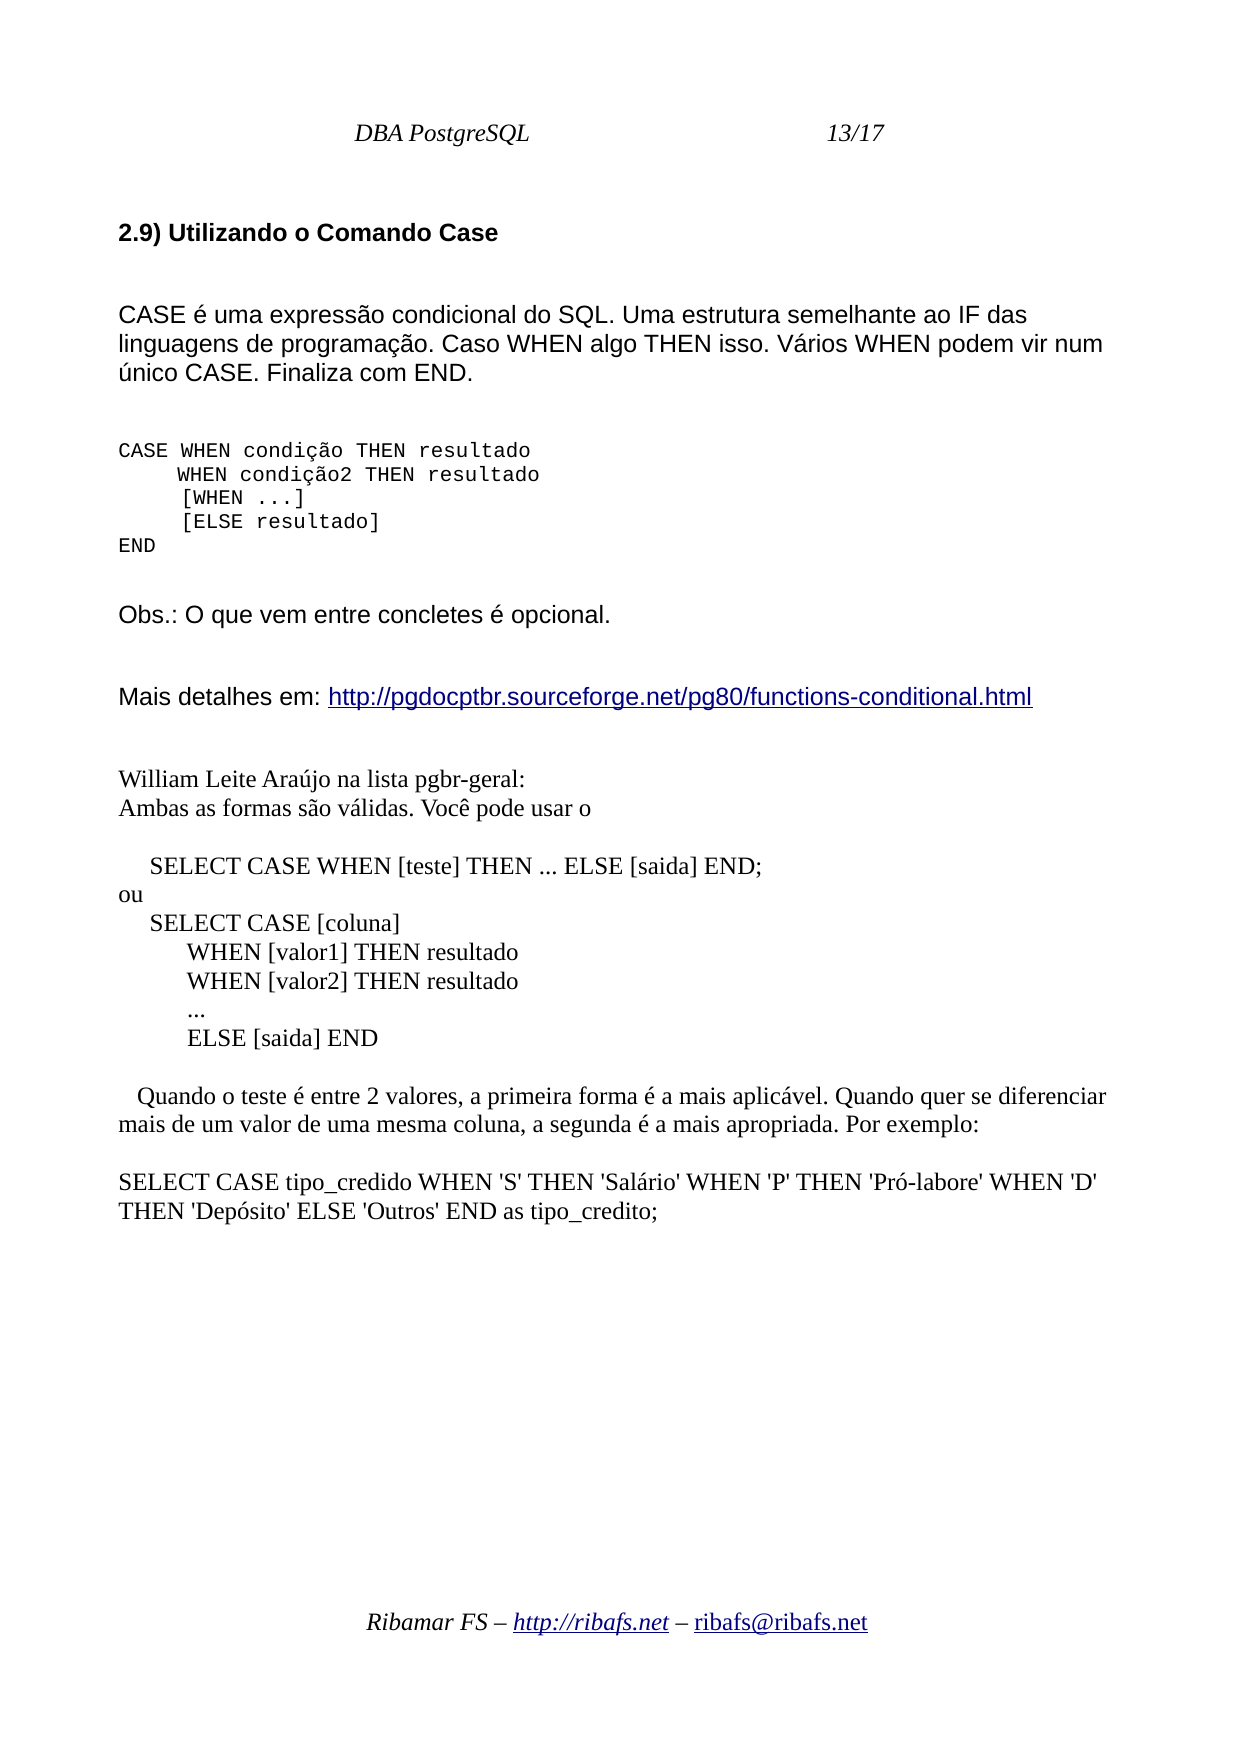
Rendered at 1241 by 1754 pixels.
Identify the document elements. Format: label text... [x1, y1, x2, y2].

text Obs.: O que vem entre concletes é opcional. [118, 599, 1122, 628]
text WHEN condição2 THEN resultado [118, 464, 1122, 487]
text SELECT CASE [coluna] [118, 908, 1122, 937]
text ou [118, 879, 1122, 908]
text CASE é uma expressão condicional do SQL. Uma estrutura semelhante ao IF das linguagens de programação. Caso WHEN algo THEN isso. Vários WHEN podem vir num único CASE. Finaliza com END. [118, 300, 1122, 386]
text ELSE [saida] END [118, 1023, 1122, 1052]
text 2.9) Utilizando o Comando Case [118, 218, 1122, 246]
text Ambas as formas são válidas. Você pode usar o [118, 793, 1122, 822]
text ... [118, 994, 1122, 1023]
text SELECT CASE tipo_credido WHEN 'S' THEN 'Salário' WHEN 'P' THEN 'Pró-labore' WHEN 'D' THEN 'Depósito' ELSE 'Outros' END as tipo_credito; [118, 1167, 1122, 1224]
text Quando o teste é entre 2 valores, a primeira forma é a mais aplicável. Quando quer se diferenciar mais de um valor de uma mesma coluna, a segunda é a mais apropriada. Por exemplo: [118, 1081, 1122, 1138]
text WHEN [valor2] THEN resultado [118, 966, 1122, 994]
text END [118, 535, 1122, 558]
text WHEN [valor1] THEN resultado [118, 937, 1122, 966]
text CASE WHEN condição THEN resultado [118, 440, 1122, 464]
text William Leite Araújo na lista pgbr-geral: [118, 764, 1122, 793]
text SELECT CASE WHEN [teste] THEN ... ELSE [saida] END; [118, 851, 1122, 879]
text [ELSE resultado] [118, 511, 1122, 535]
text Mais detalhes em: http://pgdocptbr.sourceforge.net/pg80/functions-conditional.html [118, 682, 1122, 711]
text [WHEN ...] [118, 487, 1122, 511]
